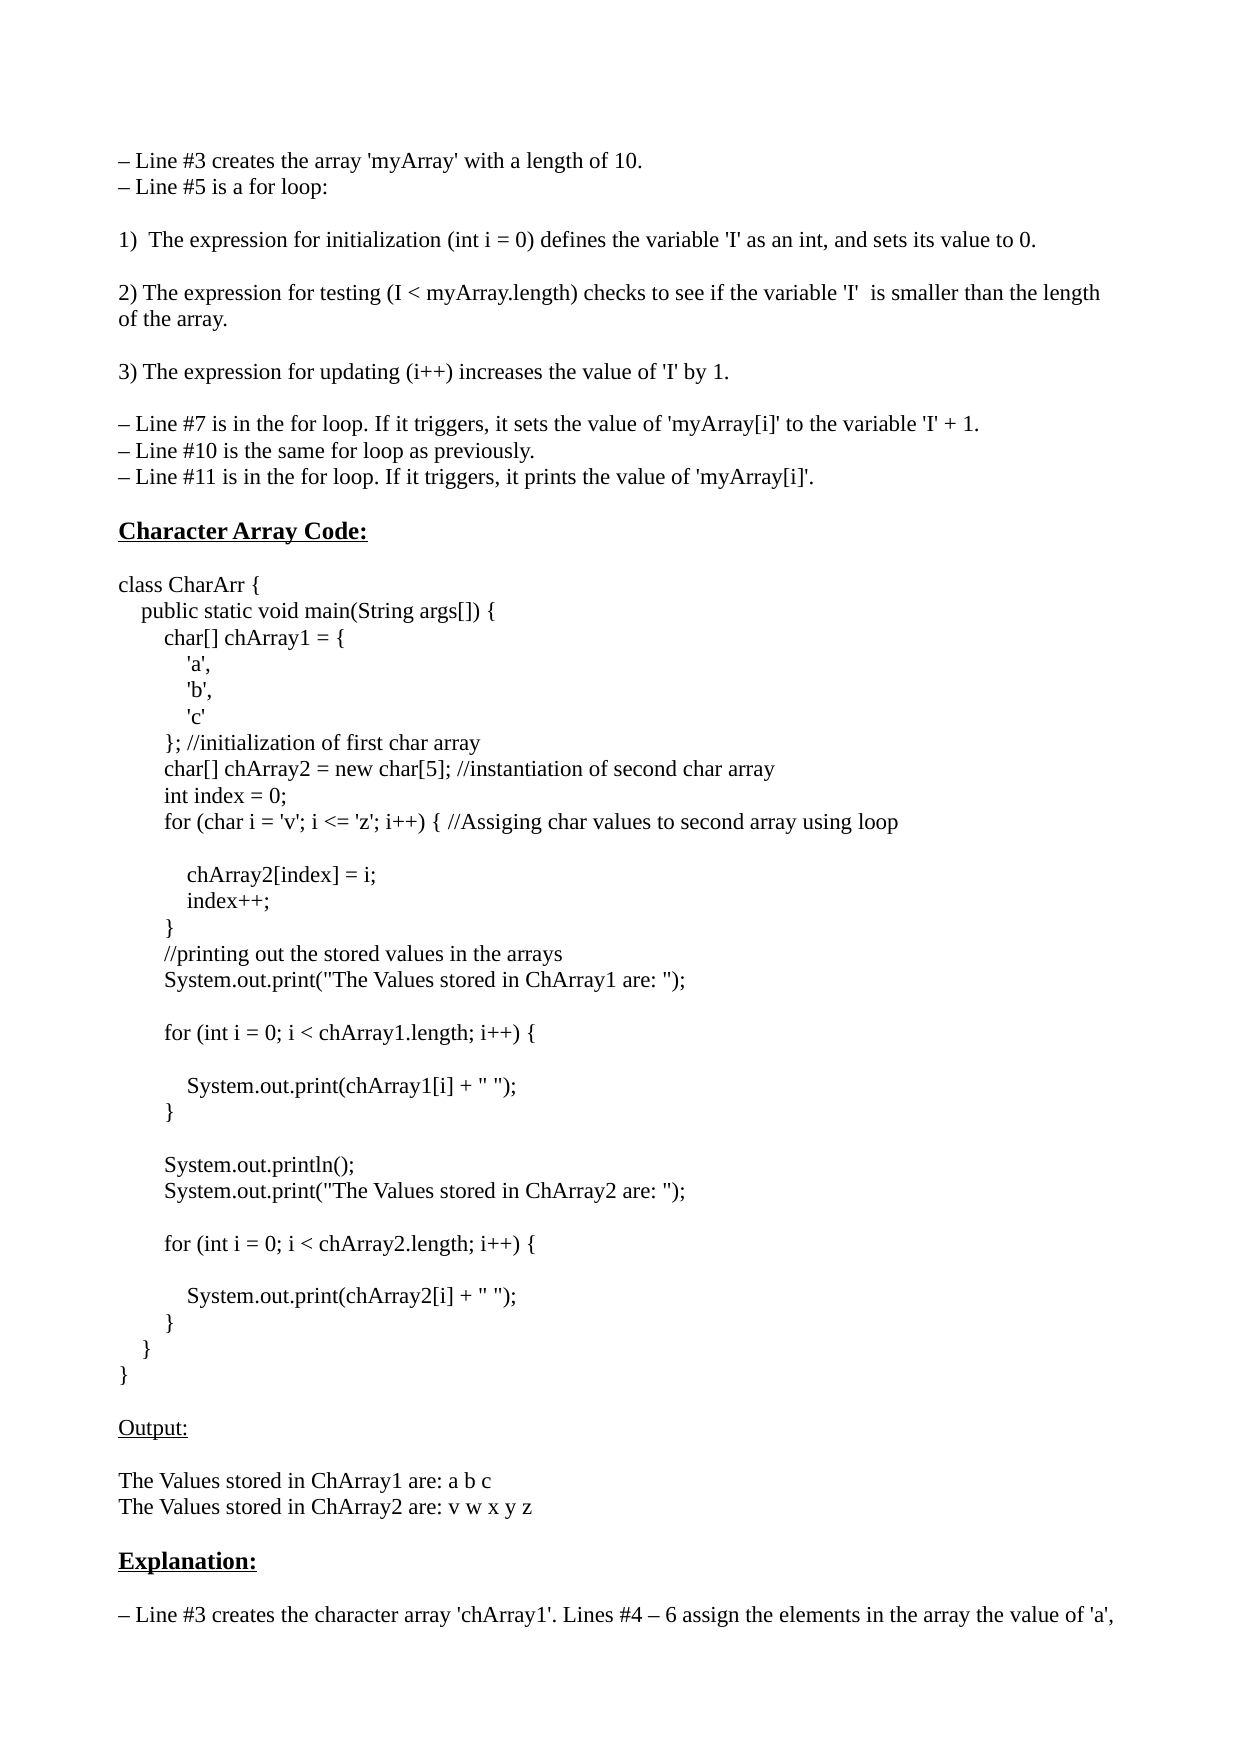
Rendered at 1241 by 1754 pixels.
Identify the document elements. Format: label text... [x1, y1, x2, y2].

text for (int i = 0; i < chArray1.length; i++) { [118, 1019, 1122, 1045]
text System.out.print(chArray1[i] + " "); [118, 1072, 1122, 1098]
text for (int i = 0; i < chArray2.length; i++) { [118, 1230, 1122, 1256]
text chArray2[index] = i; [118, 861, 1122, 887]
text public static void main(String args[]) { [118, 597, 1122, 624]
text for (char i = 'v'; i <= 'z'; i++) { //Assiging char values to second array using loop [118, 808, 1122, 834]
text 1) The expression for initialization (int i = 0) defines the variable 'I' as an int, and sets its value to 0. [118, 226, 1122, 252]
text The Values stored in ChArray1 are: a b c [118, 1467, 1122, 1493]
text – Line #3 creates the array 'myArray' with a length of 10. [118, 147, 1122, 173]
text 2) The expression for testing (I < myArray.length) checks to see if the variable 'I' is smaller than the length of the array. [118, 279, 1122, 331]
text 'b', [118, 676, 1122, 703]
text int index = 0; [118, 782, 1122, 808]
text index++; [118, 887, 1122, 913]
text – Line #3 creates the character array 'chArray1'. Lines #4 – 6 assign the elements in the array the value of 'a', [118, 1601, 1122, 1627]
text class CharArr { [118, 571, 1122, 597]
text } [118, 1362, 1122, 1388]
text System.out.print("The Values stored in ChArray2 are: "); [118, 1177, 1122, 1203]
text – Line #5 is a for loop: [118, 173, 1122, 199]
text The Values stored in ChArray2 are: v w x y z [118, 1493, 1122, 1520]
text } [118, 1098, 1122, 1124]
text } [118, 1309, 1122, 1335]
text 'c' [118, 703, 1122, 729]
text – Line #10 is the same for loop as previously. [118, 437, 1122, 463]
text //printing out the stored values in the arrays [118, 940, 1122, 966]
text } [118, 1335, 1122, 1362]
text – Line #7 is in the for loop. If it triggers, it sets the value of 'myArray[i]' to the variable 'I' + 1. [118, 410, 1122, 437]
text char[] chArray1 = { [118, 624, 1122, 650]
text Explanation: [118, 1546, 1122, 1575]
text 3) The expression for updating (i++) increases the value of 'I' by 1. [118, 358, 1122, 384]
text System.out.println(); [118, 1151, 1122, 1177]
text }; //initialization of first char array [118, 729, 1122, 755]
text char[] chArray2 = new char[5]; //instantiation of second char array [118, 755, 1122, 782]
text System.out.print("The Values stored in ChArray1 are: "); [118, 966, 1122, 993]
text – Line #11 is in the for loop. If it triggers, it prints the value of 'myArray[i]'. [118, 463, 1122, 489]
text 'a', [118, 650, 1122, 676]
text System.out.print(chArray2[i] + " "); [118, 1282, 1122, 1309]
text } [118, 913, 1122, 940]
text Character Array Code: [118, 516, 1122, 544]
text Output: [118, 1414, 1122, 1441]
